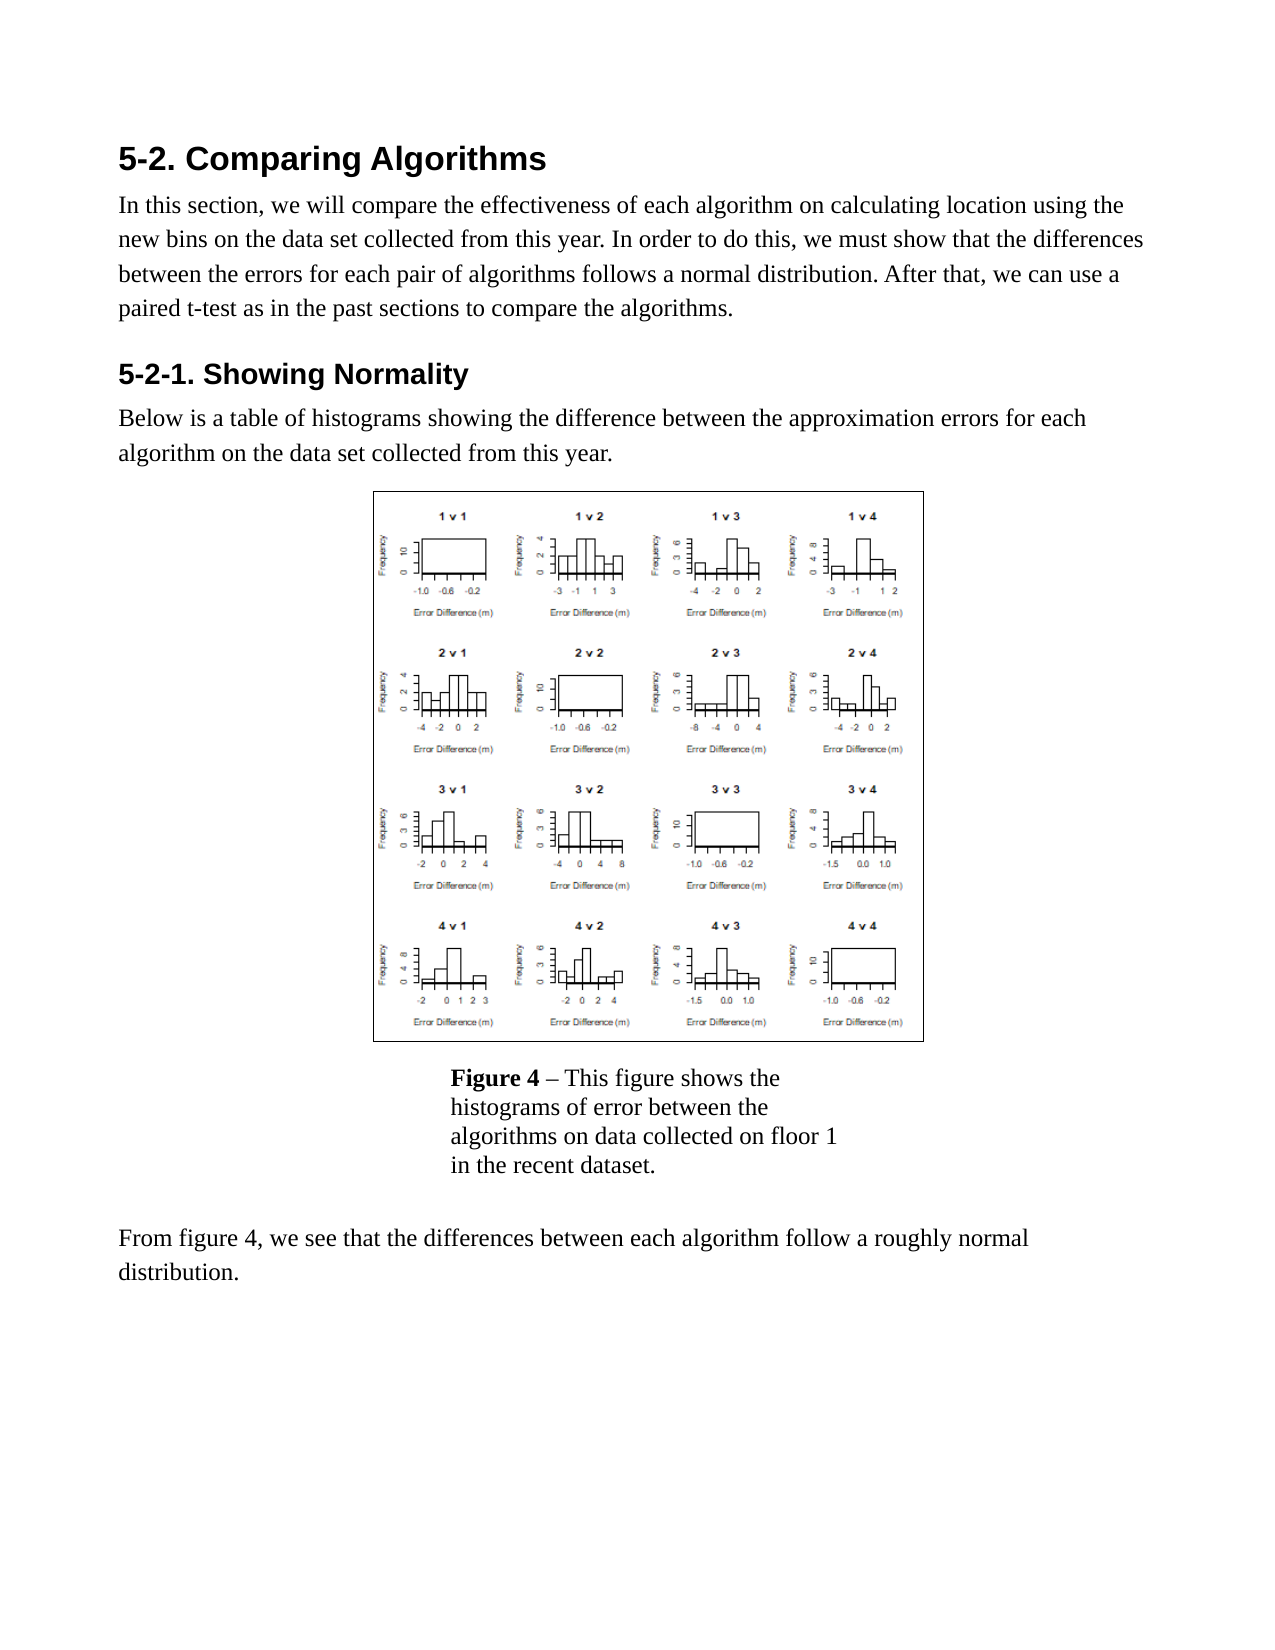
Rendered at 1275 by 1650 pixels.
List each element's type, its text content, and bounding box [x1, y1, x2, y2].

text In this section, we will compare the effectiveness of each algorithm on calculating location using the new bins on the data set collected from this year. In order to do this, we must show that the differences between the errors for each pair of algorithms follows a normal distribution. After that, we can use a paired t-test as in the past sections to compare the algorithms. [118, 190, 1157, 322]
picture [375, 493, 921, 1039]
text From figure 4, we see that the differences between each algorithm follow a roughly normal distribution. [118, 1223, 1157, 1286]
text Below is a table of histograms showing the difference between the approximation errors for each algorithm on the data set collected from this year. [118, 403, 1157, 467]
subtitle 5-2. Comparing Algorithms [118, 139, 1157, 178]
subtitle 5-2-1. Showing Normality [118, 357, 1157, 391]
